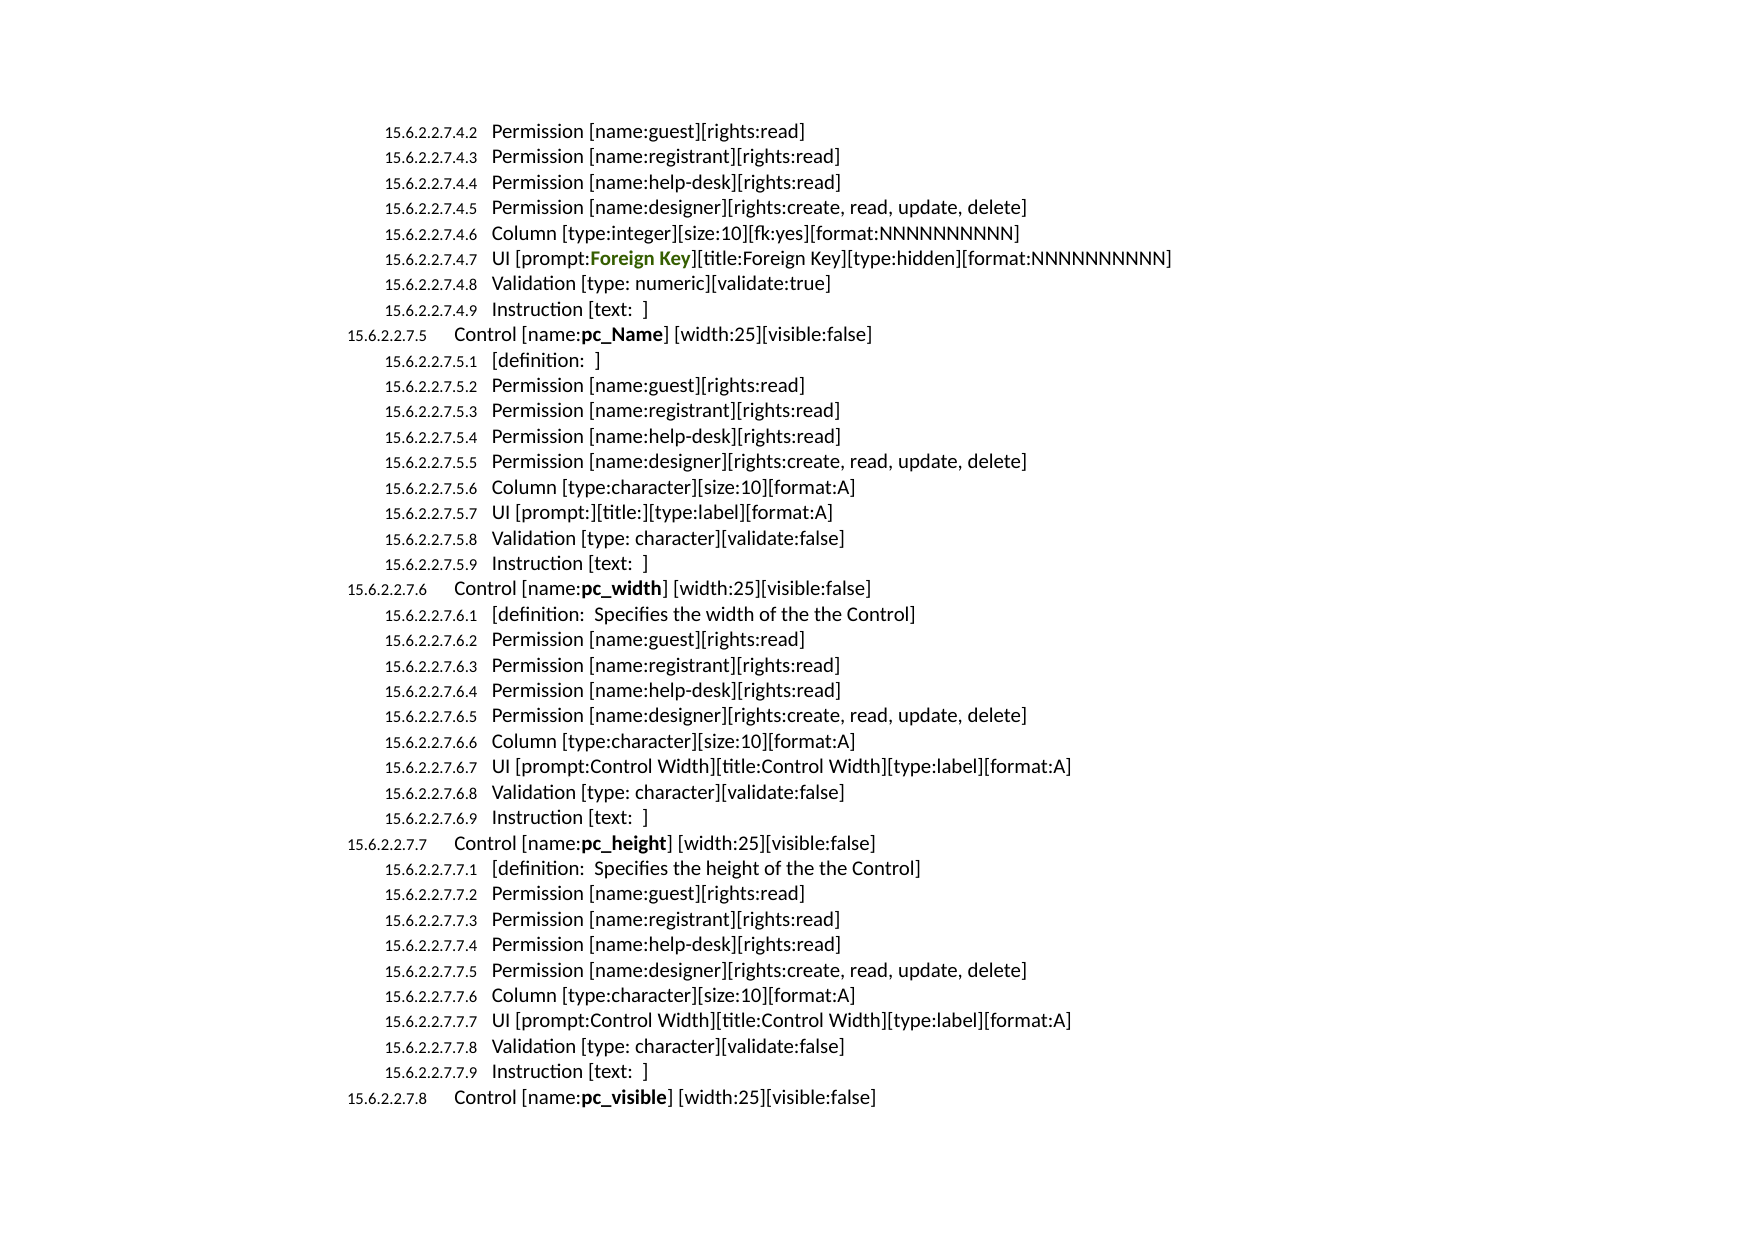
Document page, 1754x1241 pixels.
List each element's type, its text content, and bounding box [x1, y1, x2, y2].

list Permission [name:registrant][rights:read] [381, 398, 1636, 423]
list Permission [name:guest][rights:read] [381, 372, 1636, 398]
list Instruction [text: ] [381, 1058, 1636, 1084]
list [definition: Specifies the width of the the Control] [381, 601, 1636, 626]
list Permission [name:help-desk][rights:read] [381, 423, 1636, 448]
list Validation [type: character][validate:false] [381, 1033, 1636, 1058]
list Instruction [text: ] [381, 550, 1636, 576]
list Permission [name:registrant][rights:read] [381, 143, 1636, 169]
list Control [name:pc_height] [width:25][visible:false] [343, 830, 1636, 855]
list Column [type:integer][size:10][fk:yes][format:NNNNNNNNNN] [381, 220, 1636, 245]
list [definition: ] [381, 347, 1636, 372]
list UI [prompt:][title:][type:label][format:A] [381, 499, 1636, 525]
list [definition: Specifies the height of the the Control] [381, 855, 1636, 881]
list Instruction [text: ] [381, 804, 1636, 830]
list Permission [name:designer][rights:create, read, update, delete] [381, 703, 1636, 728]
list Permission [name:help-desk][rights:read] [381, 677, 1636, 703]
list Validation [type: numeric][validate:true] [381, 271, 1636, 296]
list Permission [name:designer][rights:create, read, update, delete] [381, 957, 1636, 982]
list Permission [name:registrant][rights:read] [381, 906, 1636, 931]
list Column [type:character][size:10][format:A] [381, 982, 1636, 1008]
list Control [name:pc_width] [width:25][visible:false] [343, 576, 1636, 601]
list Permission [name:guest][rights:read] [381, 118, 1636, 143]
list Control [name:pc_visible] [width:25][visible:false] [343, 1084, 1636, 1109]
list Permission [name:registrant][rights:read] [381, 652, 1636, 677]
list Permission [name:guest][rights:read] [381, 626, 1636, 652]
list Instruction [text: ] [381, 296, 1636, 321]
list UI [prompt:Control Width][title:Control Width][type:label][format:A] [381, 753, 1636, 779]
list Column [type:character][size:10][format:A] [381, 728, 1636, 753]
list UI [prompt:Foreign Key][title:Foreign Key][type:hidden][format:NNNNNNNNNN] [381, 245, 1636, 271]
list Validation [type: character][validate:false] [381, 779, 1636, 804]
list Validation [type: character][validate:false] [381, 525, 1636, 550]
list Permission [name:designer][rights:create, read, update, delete] [381, 448, 1636, 474]
list Permission [name:help-desk][rights:read] [381, 169, 1636, 194]
list Permission [name:guest][rights:read] [381, 881, 1636, 906]
list Permission [name:designer][rights:create, read, update, delete] [381, 194, 1636, 220]
list Control [name:pc_Name] [width:25][visible:false] [343, 321, 1636, 347]
list UI [prompt:Control Width][title:Control Width][type:label][format:A] [381, 1008, 1636, 1033]
list Column [type:character][size:10][format:A] [381, 474, 1636, 499]
list Permission [name:help-desk][rights:read] [381, 931, 1636, 957]
